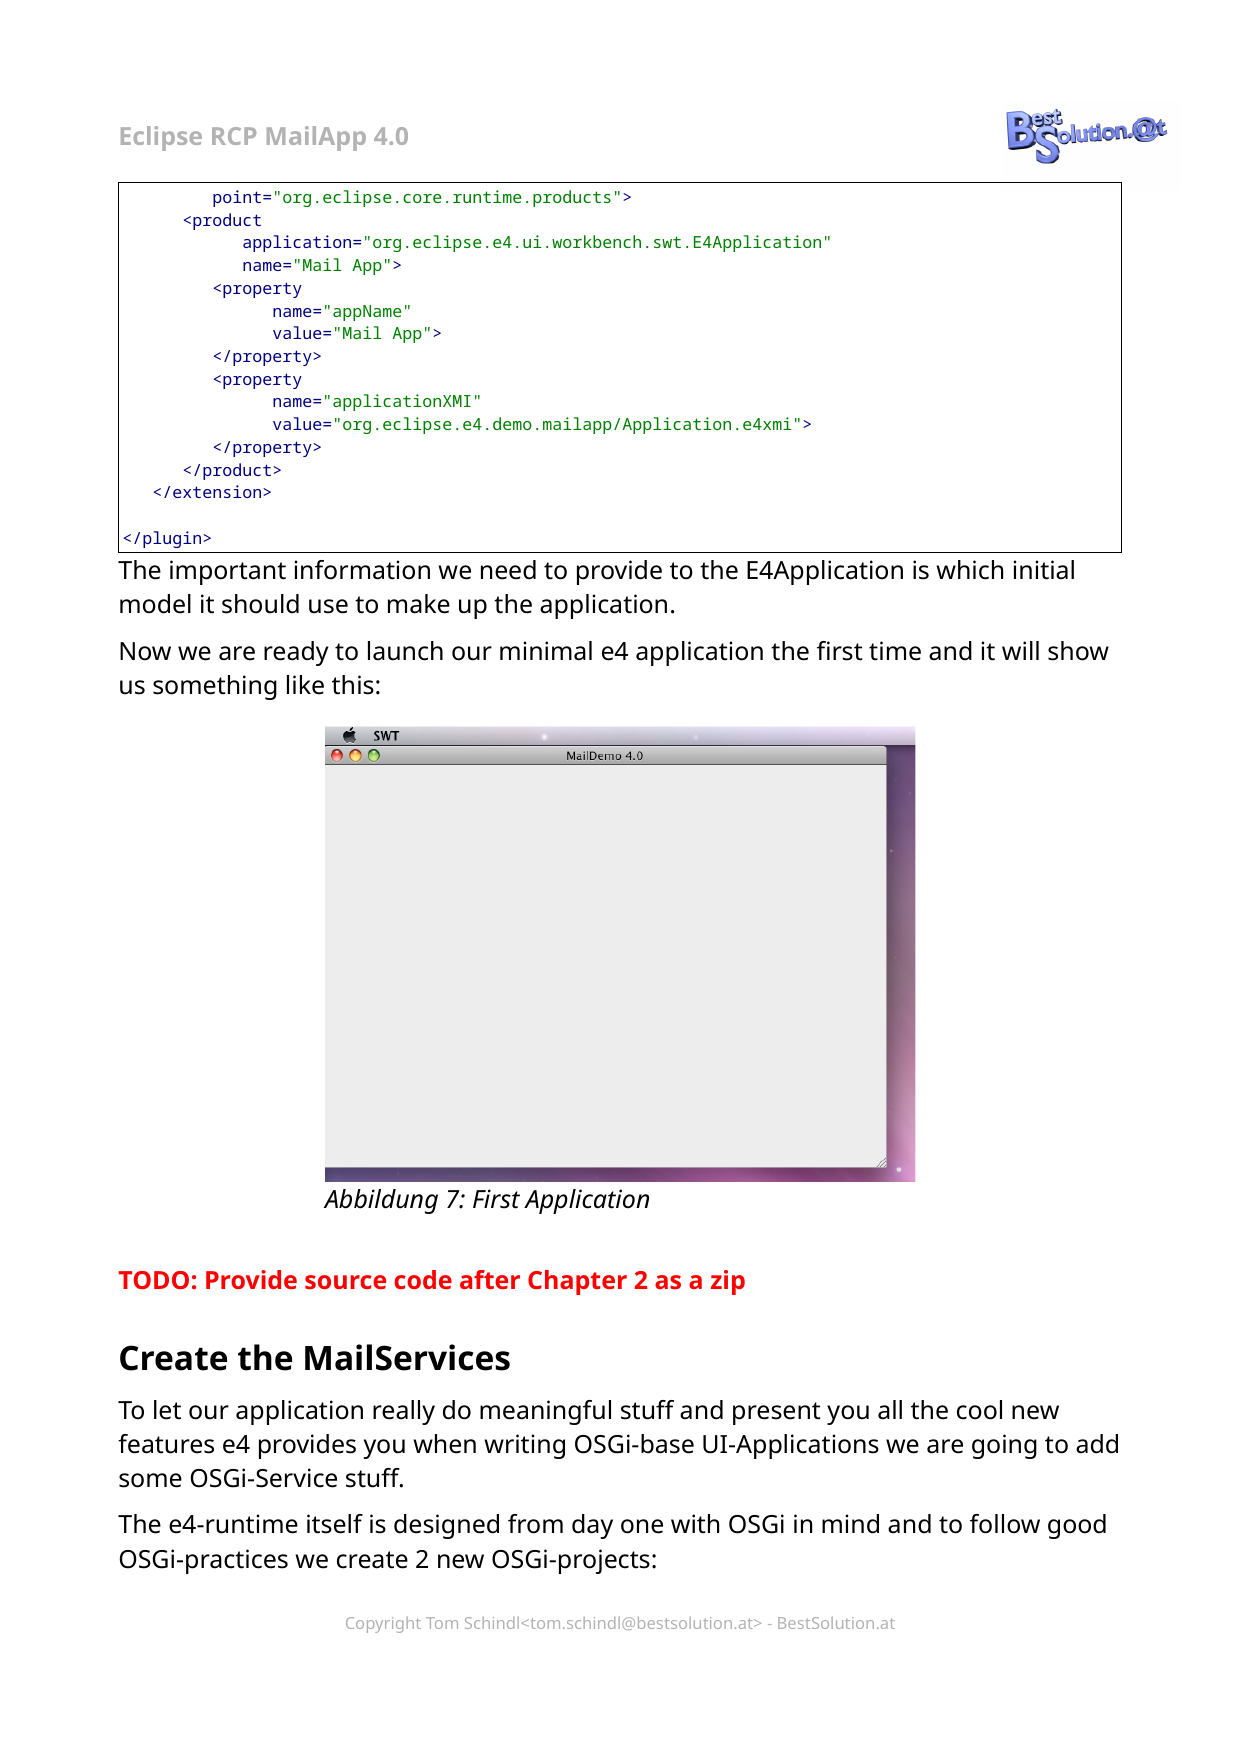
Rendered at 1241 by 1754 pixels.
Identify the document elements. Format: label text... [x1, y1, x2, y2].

text name="appName" [119, 295, 1121, 318]
text TODO: Provide source code after Chapter 2 as a zip [118, 1263, 1122, 1297]
text <product [119, 204, 1121, 227]
text </product> [119, 454, 1121, 477]
text </property> [119, 341, 1121, 363]
subtitle Create the MailServices [118, 1334, 1122, 1380]
picture [1002, 101, 1181, 191]
text To let our application really do meaningful stuff and present you all the cool new features e4 provides you when writing OSGi-base UI-Applications we are going to add some OSGi-Service stuff. [118, 1392, 1122, 1495]
text name="Mail App"> [119, 250, 1121, 272]
text <property [119, 272, 1121, 295]
text point="org.eclipse.core.runtime.products"> [119, 183, 1121, 204]
text value="org.eclipse.e4.demo.mailapp/Application.e4xmi"> [119, 409, 1121, 431]
text value="Mail App"> [119, 318, 1121, 341]
text application="org.eclipse.e4.ui.workbench.swt.E4Application" [119, 227, 1121, 250]
text The e4-runtime itself is designed from day one with OSGi in mind and to follow good OSGi-practices we create 2 new OSGi-projects: [118, 1507, 1122, 1575]
text </extension> [119, 477, 1121, 503]
text <property [119, 363, 1121, 386]
text </property> [119, 431, 1121, 454]
text Now we are ready to launch our minimal e4 application the first time and it will show us something like this: [118, 633, 1122, 702]
text name="applicationXMI" [119, 386, 1121, 409]
text Abbildung 7: First Application [325, 1182, 915, 1216]
text The important information we need to provide to the E4Application is which initial model it should use to make up the application. [118, 553, 1122, 621]
text </plugin> [119, 522, 1121, 552]
picture [325, 726, 916, 1182]
